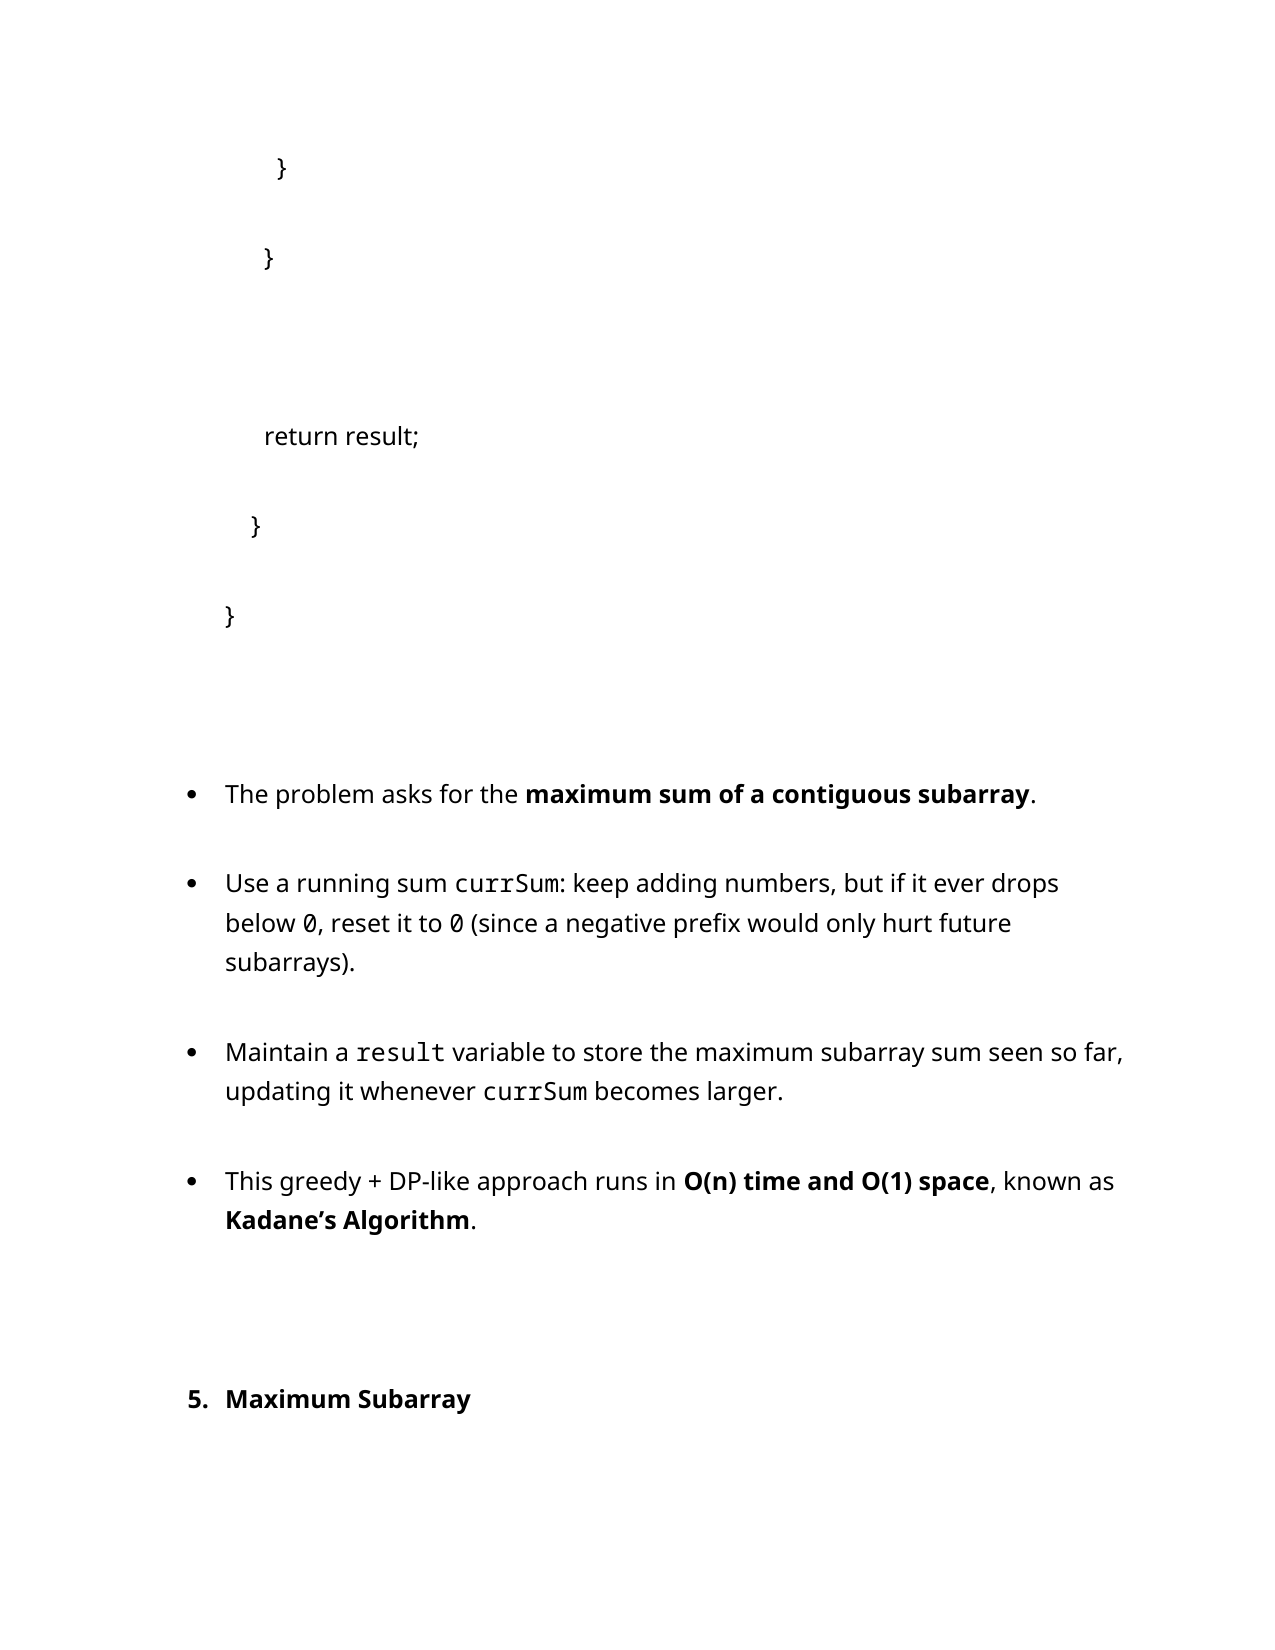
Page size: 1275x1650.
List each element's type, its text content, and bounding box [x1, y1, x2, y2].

list } [225, 508, 1125, 542]
list } [225, 150, 1125, 184]
list return result; [225, 418, 1125, 452]
list } [225, 239, 1125, 273]
list Maximum Subarray [187, 1382, 1125, 1416]
list The problem asks for the maximum sum of a contiguous subarray. [187, 776, 1125, 810]
list Use a running sum currSum: keep adding numbers, but if it ever drops below 0, reset it to 0 (since a negative prefix would only hurt future subarrays). [187, 866, 1125, 979]
list Maintain a result variable to store the maximum subarray sum seen so far, updating it whenever currSum becomes larger. [187, 1034, 1125, 1108]
list } [225, 597, 1125, 631]
list This greedy + DP-like approach runs in O(n) time and O(1) space, known as Kadane’s Algorithm. [187, 1163, 1125, 1237]
